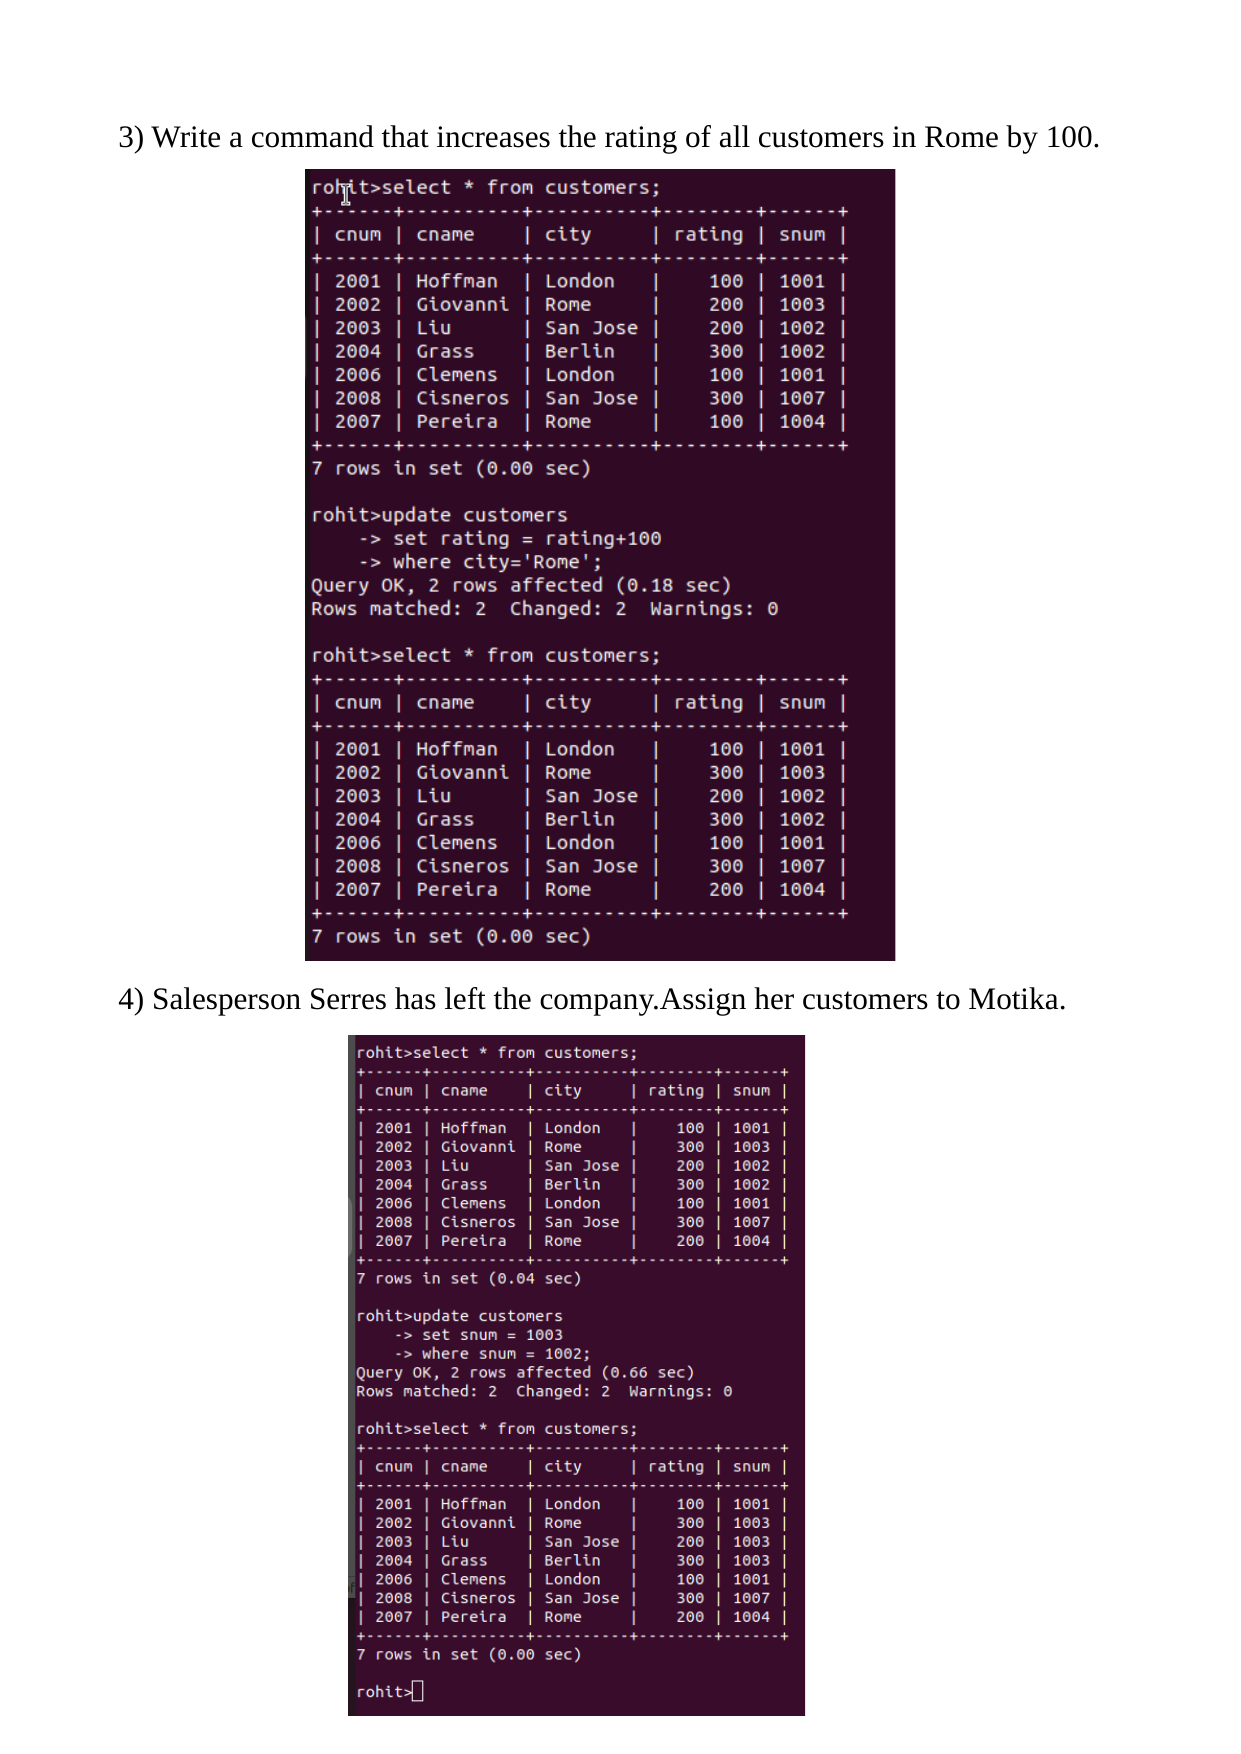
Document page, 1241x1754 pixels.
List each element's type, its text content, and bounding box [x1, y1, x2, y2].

picture [348, 1035, 806, 1716]
text 3) Write a command that increases the rating of all customers in Rome by 100. [118, 118, 1122, 154]
picture [305, 169, 896, 961]
text 4) Salesperson Serres has left the company.Assign her customers to Motika. [118, 981, 1122, 1017]
